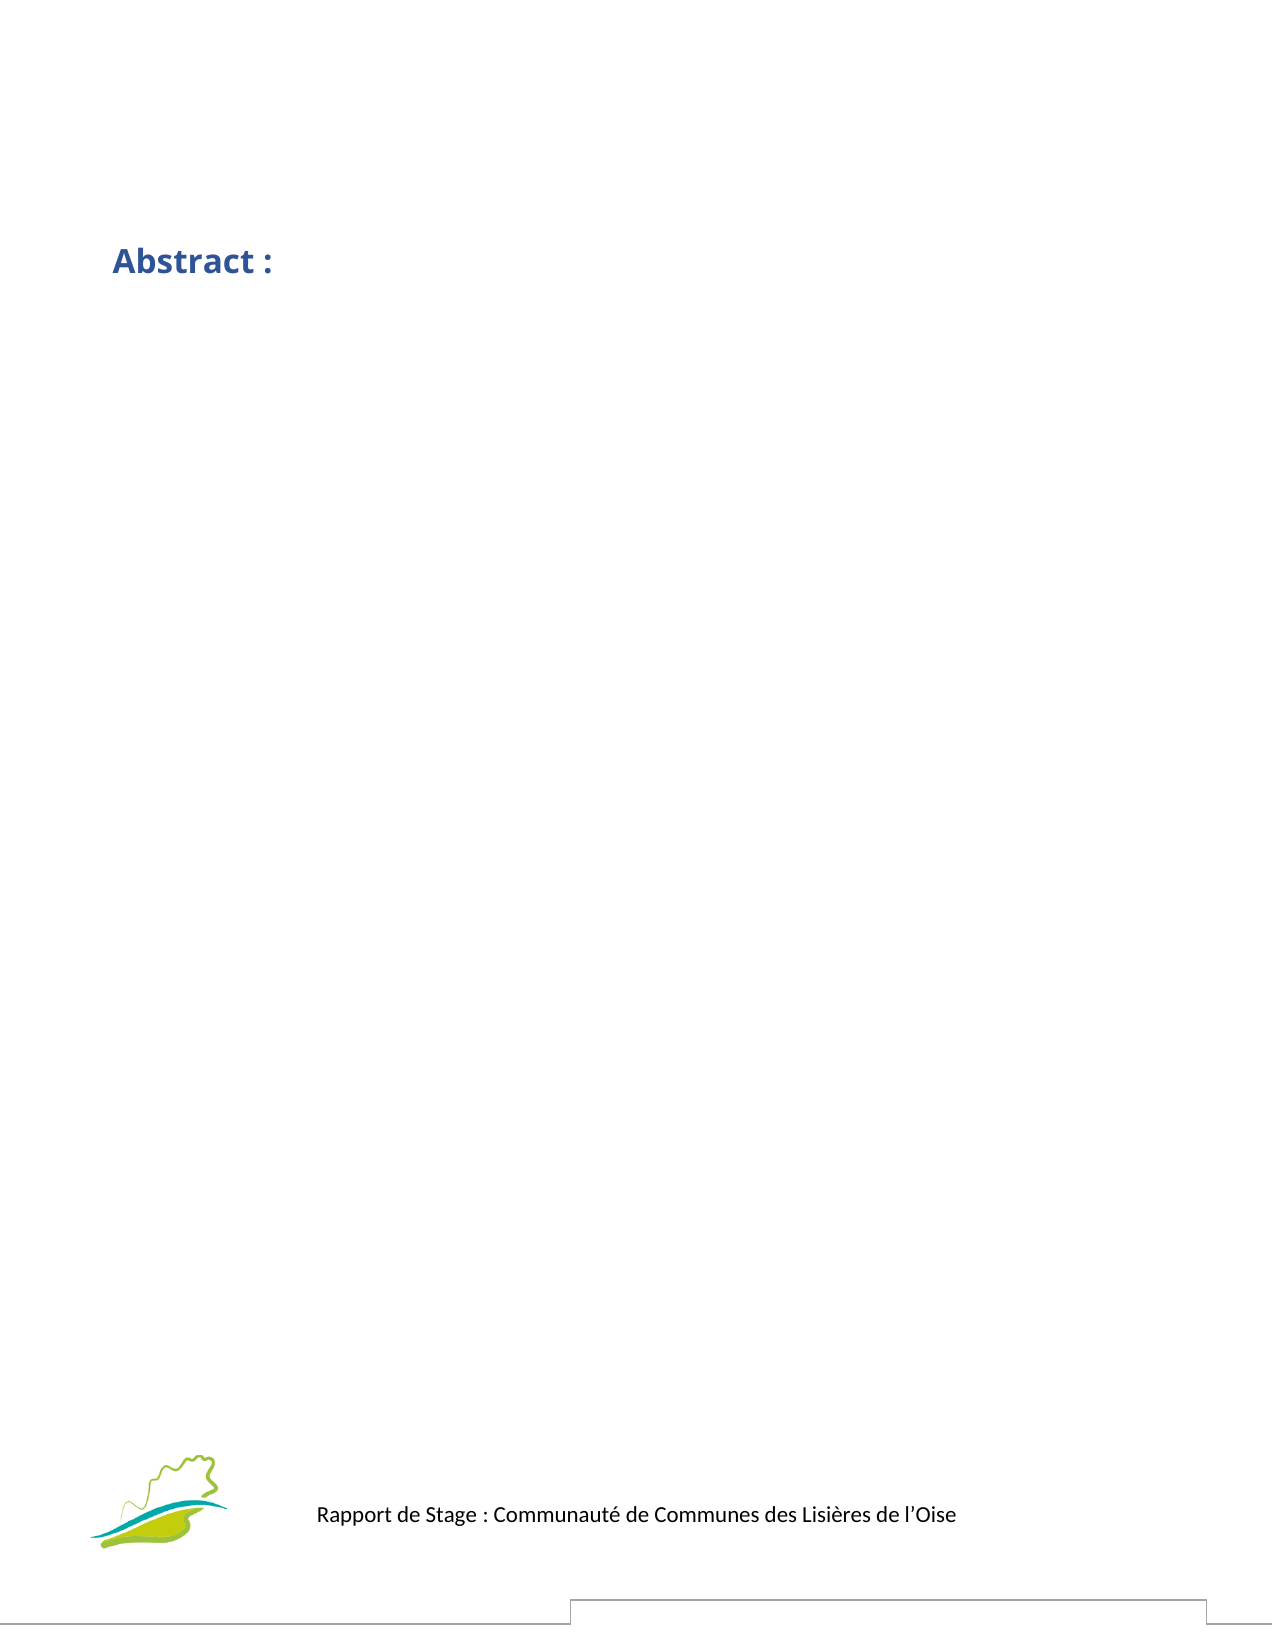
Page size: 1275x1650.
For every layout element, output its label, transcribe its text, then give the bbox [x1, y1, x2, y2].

text Abstract : [112, 238, 1162, 283]
